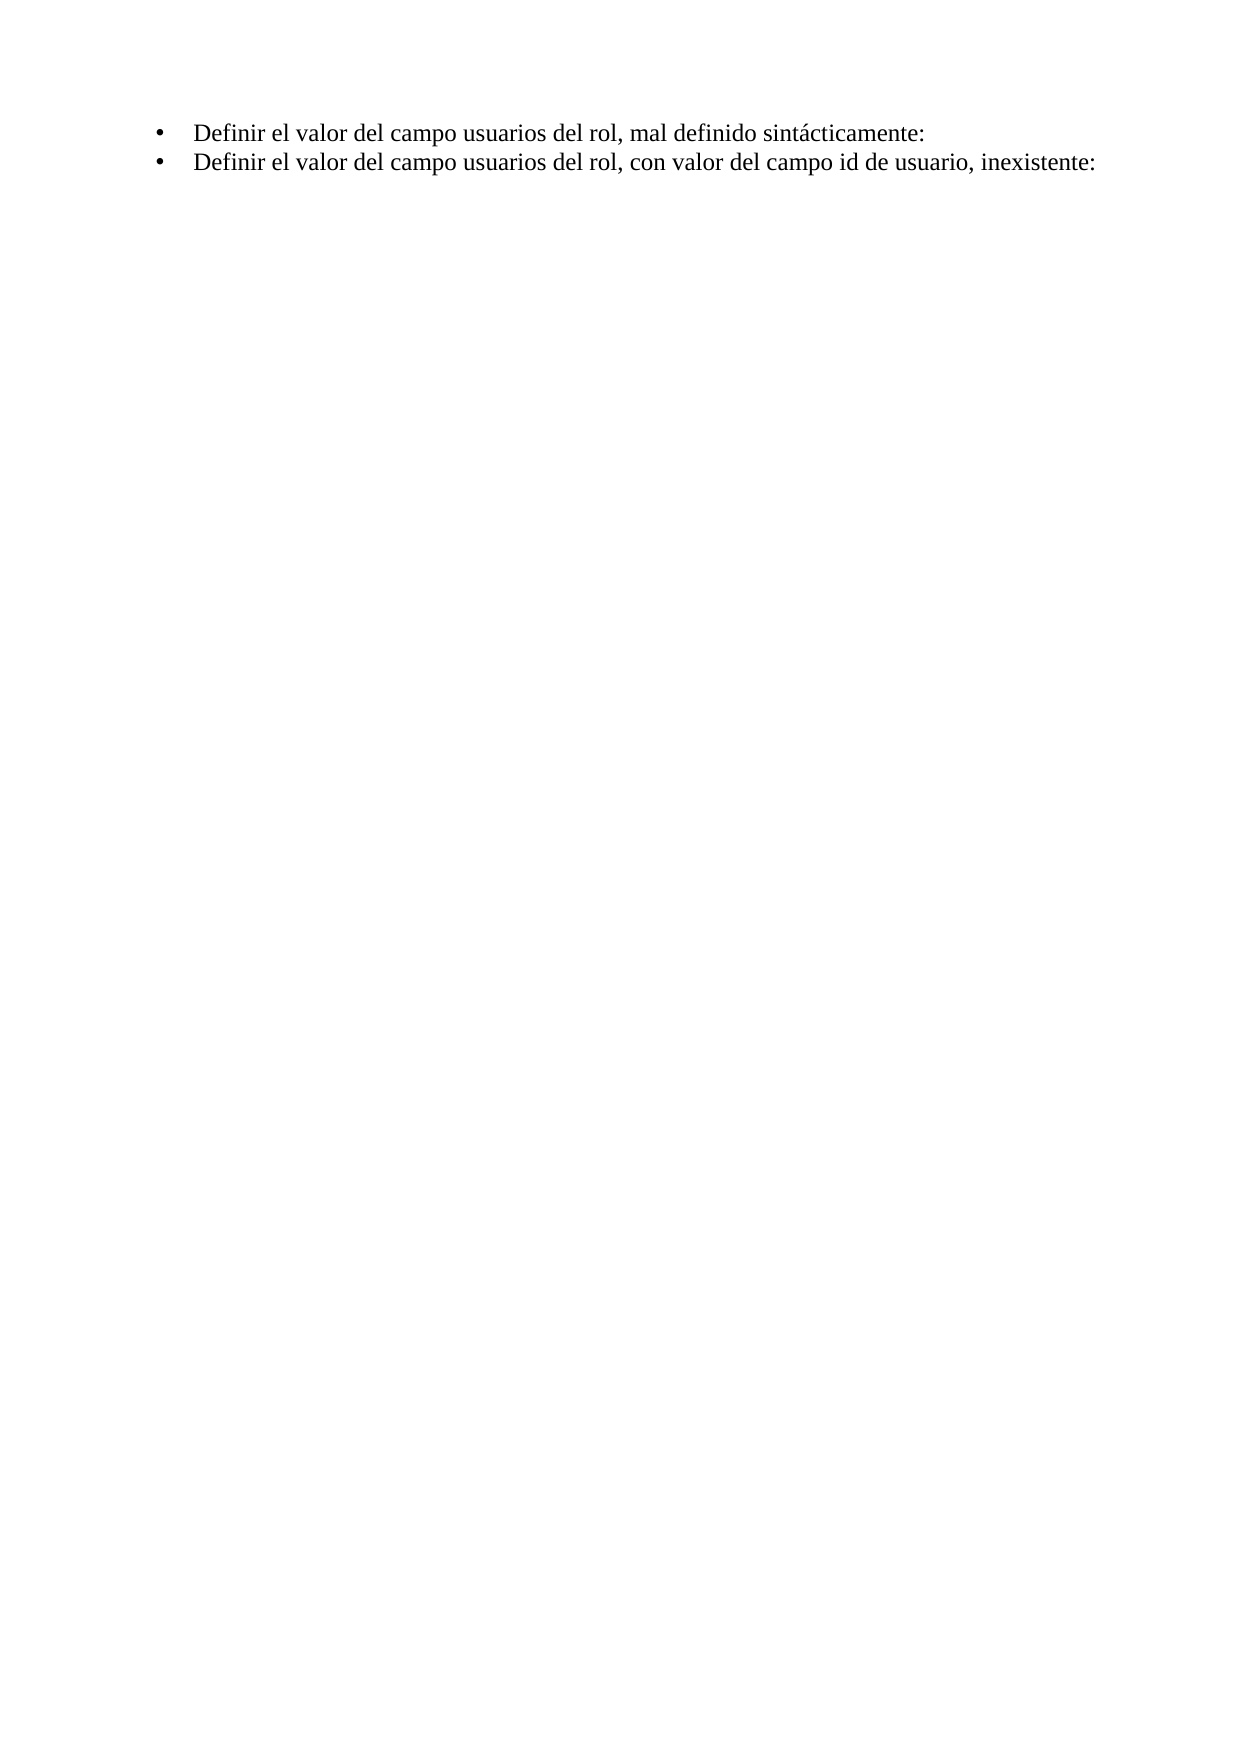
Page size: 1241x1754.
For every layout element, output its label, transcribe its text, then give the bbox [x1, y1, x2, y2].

list Definir el valor del campo usuarios del rol, con valor del campo id de usuario, inexistente: [156, 147, 1122, 176]
list Definir el valor del campo usuarios del rol, mal definido sintácticamente: [156, 118, 1122, 147]
